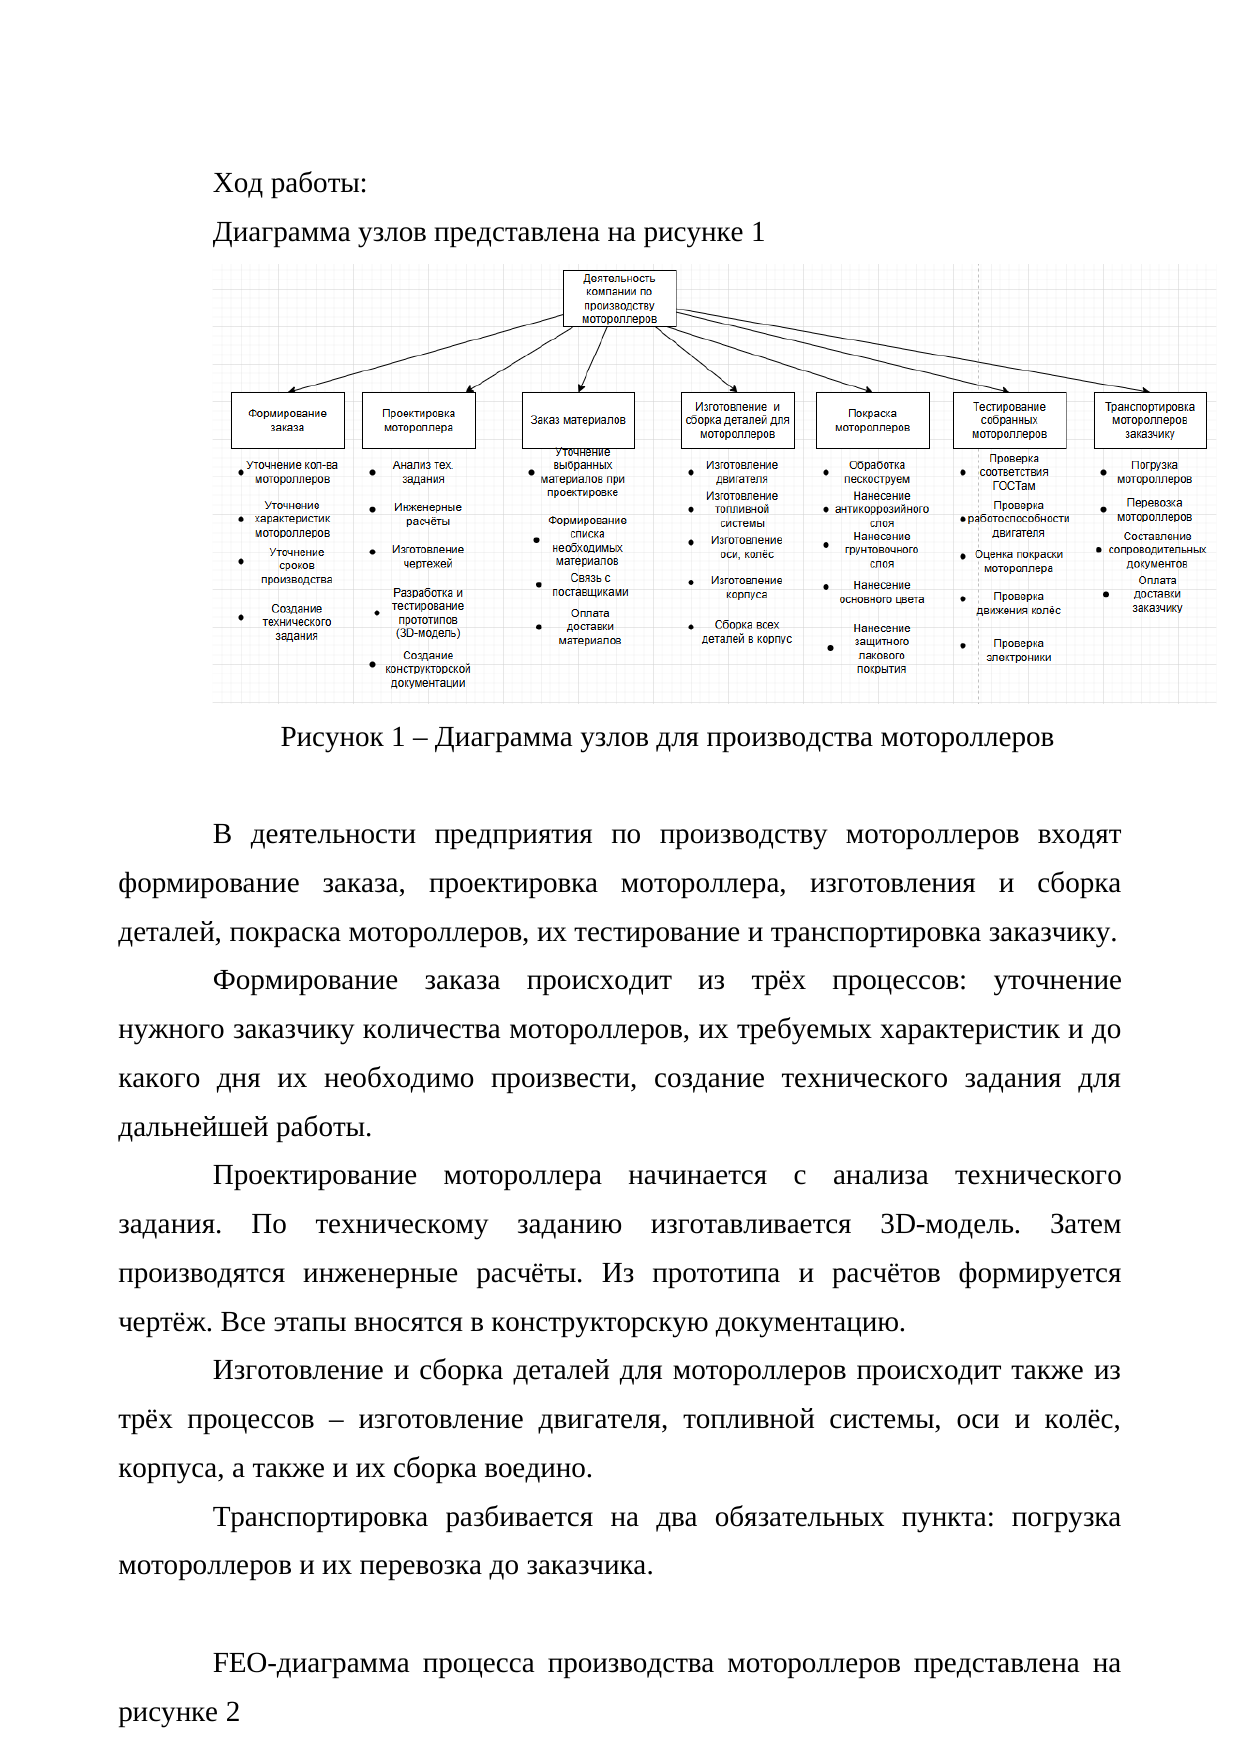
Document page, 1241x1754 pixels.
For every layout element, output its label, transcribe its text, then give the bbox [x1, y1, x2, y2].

text Рисунок 1 – Диаграмма узлов для производства мотороллеров [118, 720, 1122, 752]
text Транспортировка разбивается на два обязательных пункта: погрузка мотороллеров и их перевозка до заказчика. [118, 1500, 1122, 1581]
text FEO-диаграмма процесса производства мотороллеров представлена на рисунке 2 [118, 1646, 1122, 1727]
text Изготовление и сборка деталей для мотороллеров происходит также из трёх процессов – изготовление двигателя, топливной системы, оси и колёс, корпуса, а также и их сборка воедино. [118, 1354, 1122, 1484]
text Формирование заказа происходит из трёх процессов: уточнение нужного заказчику количества мотороллеров, их требуемых характеристик и до какого дня их необходимо произвести, создание технического задания для дальнейшей работы. [118, 964, 1122, 1142]
text Ход работы: [118, 167, 1122, 199]
text Проектирование мотороллера начинается с анализа технического задания. По техническому заданию изготавливается 3D-модель. Затем производятся инженерные расчёты. Из прототипа и расчётов формируется чертёж. Все этапы вносятся в конструкторскую документацию. [118, 1159, 1122, 1337]
text Диаграмма узлов представлена на рисунке 1 [118, 216, 1122, 248]
text В деятельности предприятия по производству мотороллеров входят формирование заказа, проектировка мотороллера, изготовления и сборка деталей, покраска мотороллеров, их тестирование и транспортировка заказчику. [118, 817, 1122, 947]
